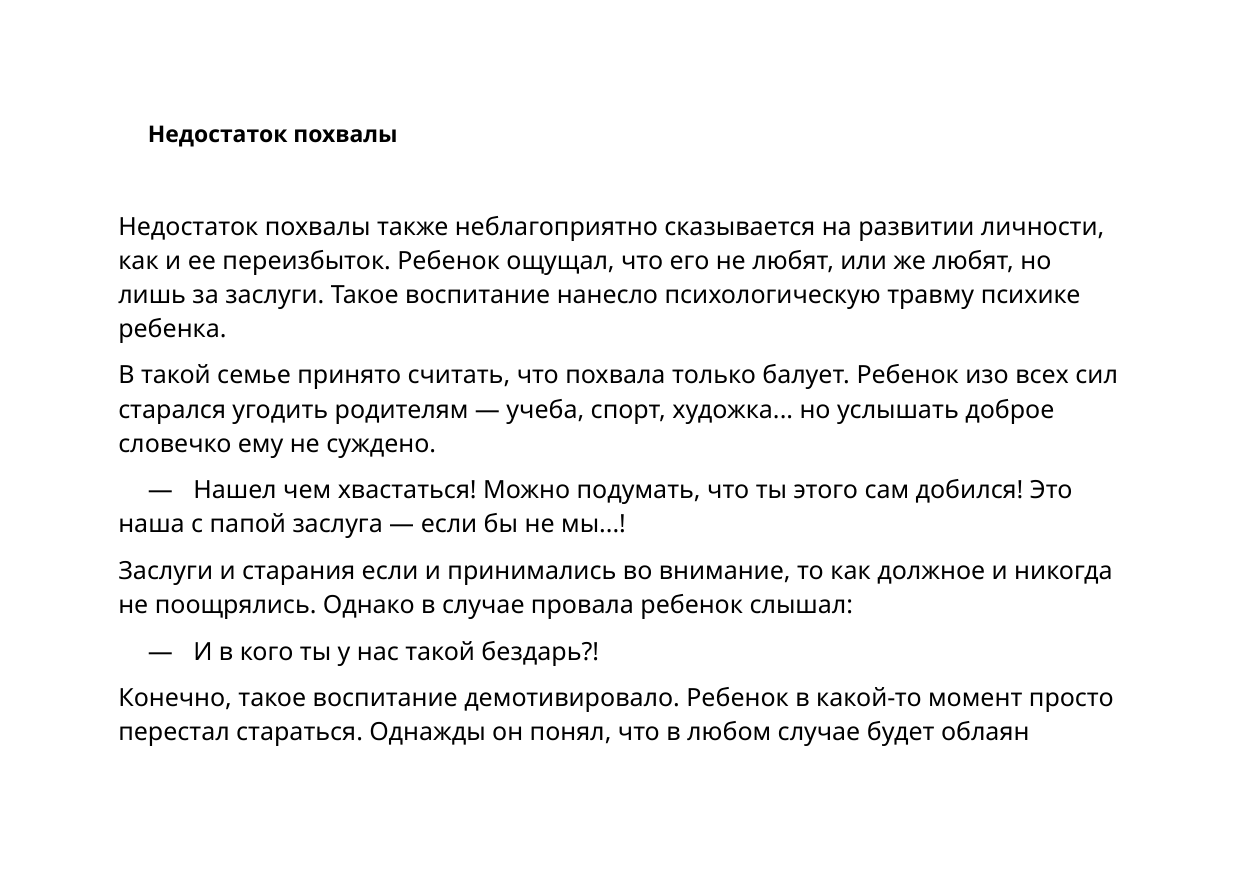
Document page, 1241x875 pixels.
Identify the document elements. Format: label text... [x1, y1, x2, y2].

text В такой семье принято считать, что похвала только балует. Ребенок изо всех сил старался угодить родителям — учеба, спорт, художка... но услышать доброе словечко ему не суждено. [118, 357, 1122, 459]
list Нашел чем хвастаться! Можно подумать, что ты этого сам добился! Это наша с папой заслуга — если бы не мы...! [118, 472, 1122, 540]
text Недостаток похвалы также неблагоприятно сказывается на развитии личности, как и ее переизбыток. Ребенок ощущал, что его не любят, или же любят, но лишь за заслуги. Такое воспитание нанесло психологическую травму психике ребенка. [118, 208, 1122, 345]
text Конечно, такое воспитание демотивировало. Ребенок в какой-то момент просто перестал стараться. Однажды он понял, что в любом случае будет облаян [118, 680, 1122, 748]
text Заслуги и старания если и принимались во внимание, то как должное и никогда не поощрялись. Однако в случае провала ребенок слышал: [118, 552, 1122, 621]
subtitle Недостаток похвалы [398, 118, 1122, 149]
list И в кого ты у нас такой бездарь?! [118, 633, 1122, 667]
subtitle Недостаток похвалы [118, 118, 148, 149]
